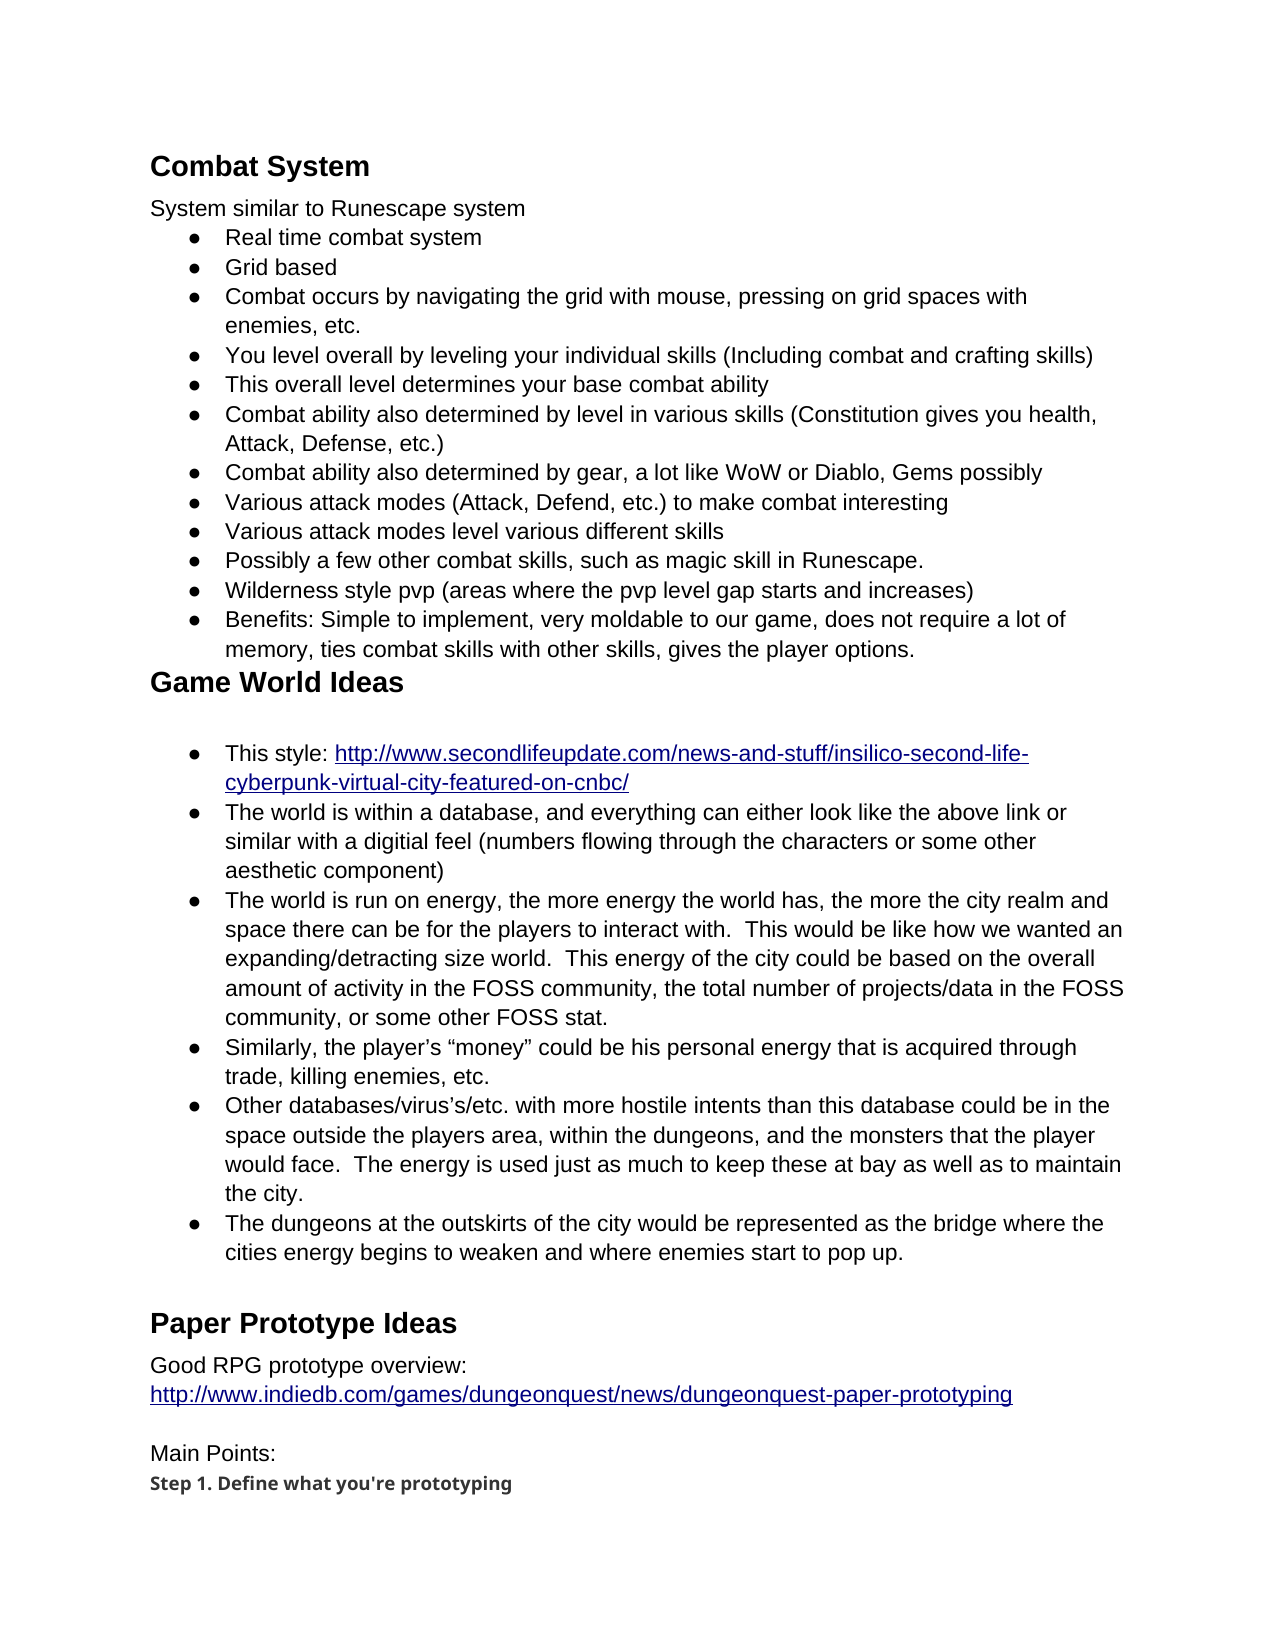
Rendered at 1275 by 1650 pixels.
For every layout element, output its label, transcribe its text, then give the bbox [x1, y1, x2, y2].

list Benefits: Simple to implement, very moldable to our game, does not require a lot of memory, ties combat skills with other skills, gives the player options. [187, 607, 1125, 662]
list Possibly a few other combat skills, such as magic skill in Runescape. [187, 548, 1125, 574]
list Real time combat system [187, 225, 1125, 251]
list This overall level determines your base combat ability [187, 372, 1125, 398]
text Main Points: Step 1. Define what you're prototyping [150, 1441, 1125, 1496]
text Game World Ideas [150, 666, 1125, 698]
list Combat occurs by navigating the grid with mouse, pressing on grid spaces with enemies, etc. [187, 284, 1125, 339]
list Similarly, the player’s “money” could be his personal energy that is acquired through trade, killing enemies, etc. [187, 1034, 1125, 1089]
list Wilderness style pvp (areas where the pvp level gap starts and increases) [187, 578, 1125, 603]
list Combat ability also determined by gear, a lot like WoW or Diablo, Gems possibly [187, 460, 1125, 486]
list Other databases/virus’s/etc. with more hostile intents than this database could be in the space outside the players area, within the dungeons, and the monsters that the player would face. The energy is used just as much to keep these at bay as well as to maintain the city. [187, 1093, 1125, 1207]
text Good RPG prototype overview: http://www.indiedb.com/games/dungeonquest/news/dungeonquest-paper-prototyping [150, 1352, 1125, 1407]
list Various attack modes (Attack, Defend, etc.) to make combat interesting [187, 489, 1125, 515]
list Various attack modes level various different skills [187, 519, 1125, 544]
text System similar to Runescape system [150, 196, 1125, 221]
list Combat ability also determined by level in various skills (Constitution gives you health, Attack, Defense, etc.) [187, 401, 1125, 456]
list You level overall by leveling your individual skills (Including combat and crafting skills) [187, 343, 1125, 368]
list The world is within a database, and everything can either look like the above link or similar with a digitial feel (numbers flowing through the characters or some other aesthetic component) [187, 799, 1125, 884]
subtitle Paper Prototype Ideas [150, 1307, 1125, 1339]
list The dungeons at the outskirts of the city would be represented as the bridge where the cities energy begins to weaken and where enemies start to pop up. [187, 1211, 1125, 1266]
list Grid based [187, 254, 1125, 280]
subtitle Combat System [150, 150, 1125, 183]
list The world is run on energy, the more energy the world has, the more the city realm and space there can be for the players to interact with. This would be like how we wanted an expanding/detracting size world. This energy of the city could be based on the overall amount of activity in the FOSS community, the total number of projects/data in the FOSS community, or some other FOSS stat. [187, 887, 1125, 1031]
list This style: http://www.secondlifeupdate.com/news-and-stuff/insilico-second-life-cyberpunk-virtual-city-featured-on-cnbc/ [187, 741, 1125, 796]
